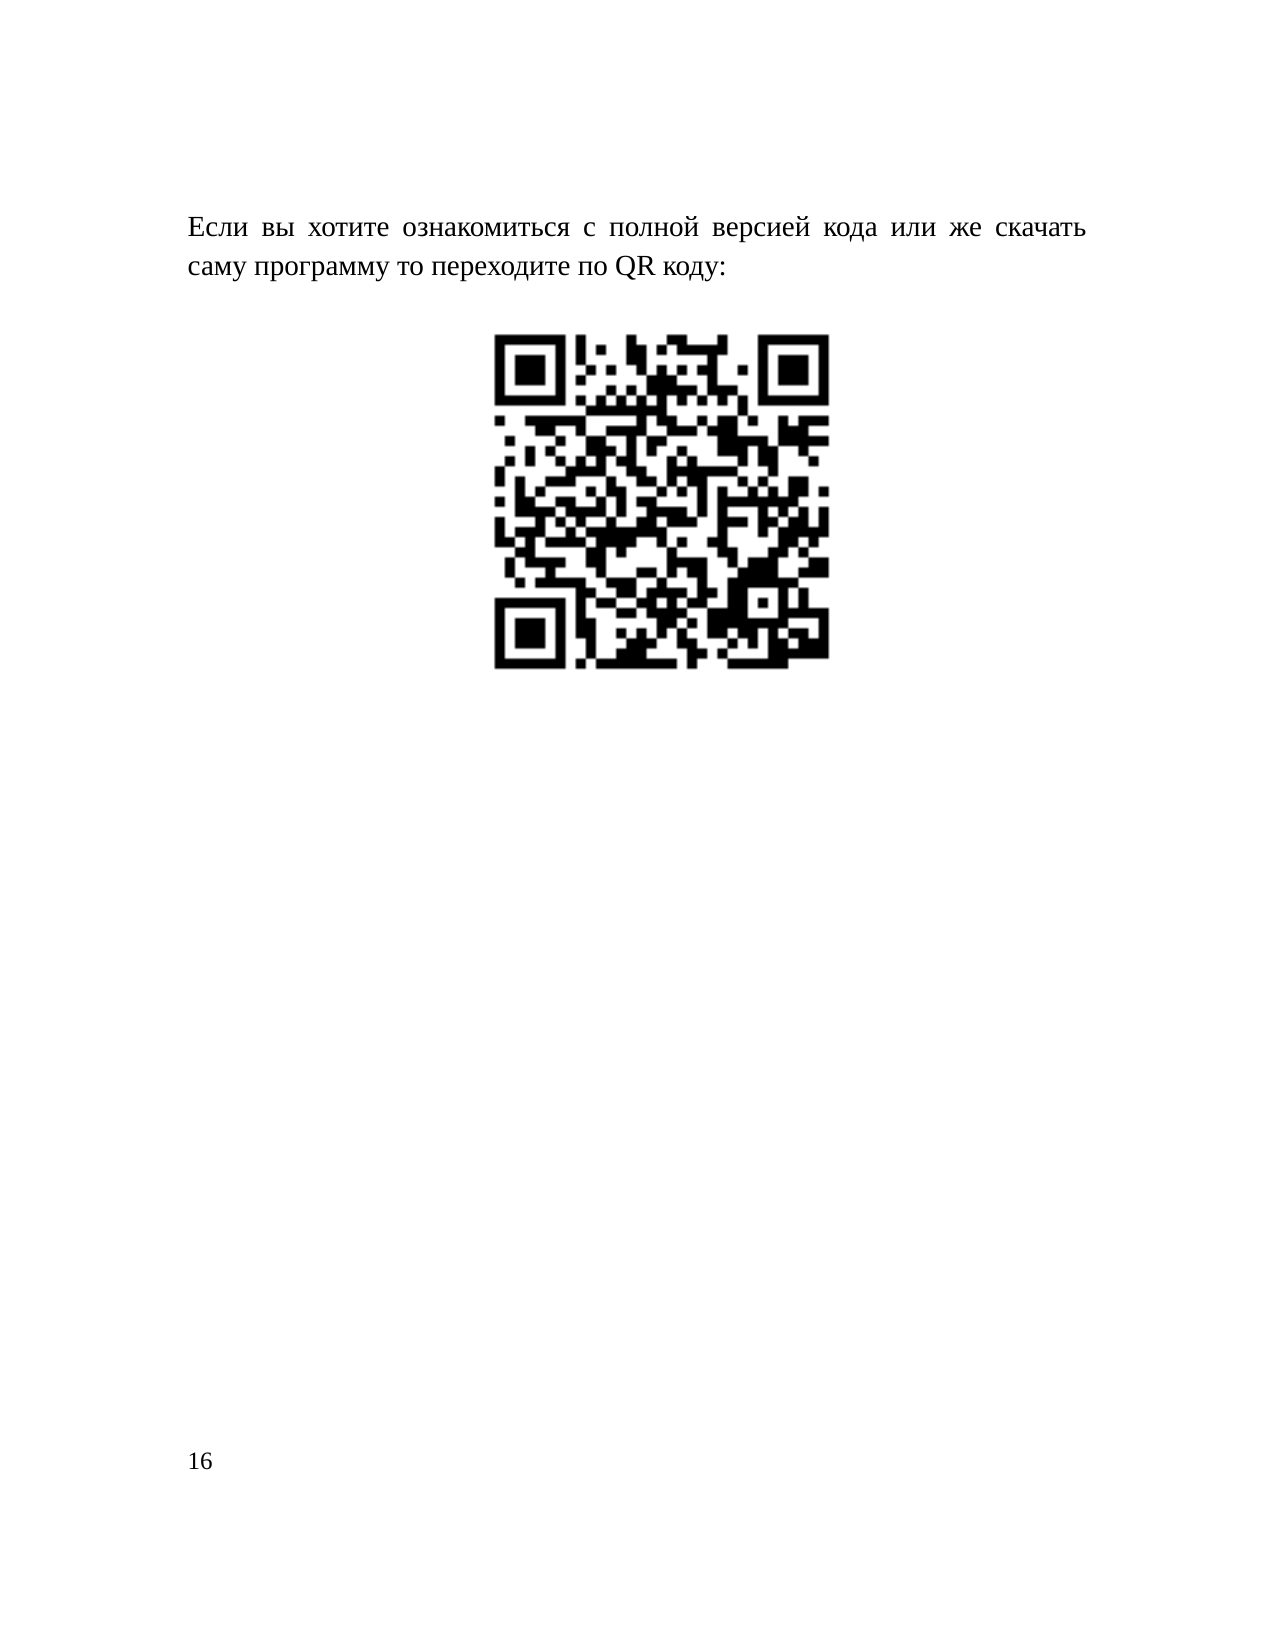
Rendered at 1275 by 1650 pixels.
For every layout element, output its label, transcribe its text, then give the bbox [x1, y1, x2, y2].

picture [455, 296, 869, 710]
text Если вы хотите ознакомиться с полной версией кода или же скачать саму программу то переходите по QR коду: [187, 209, 1087, 281]
